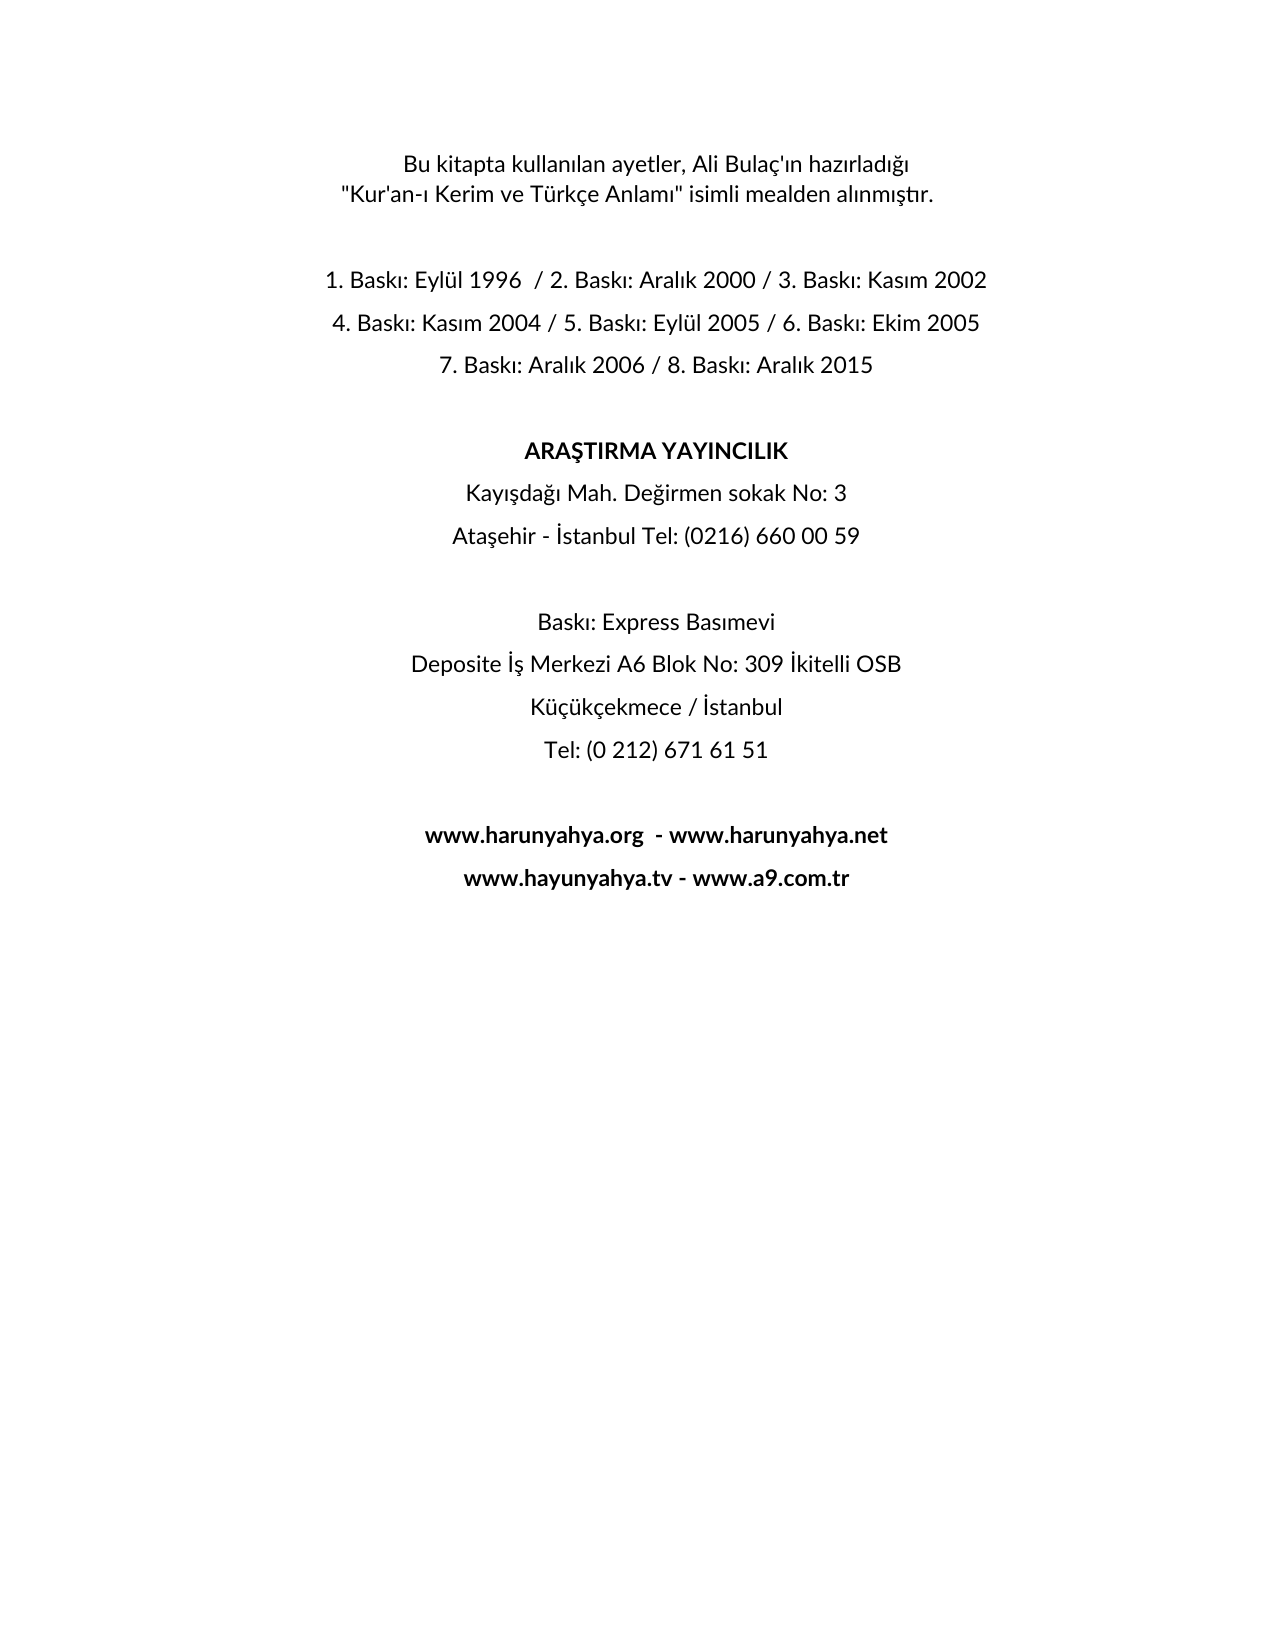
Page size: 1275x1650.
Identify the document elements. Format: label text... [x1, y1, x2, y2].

text 1. Baskı: Eylül 1996 / 2. Baskı: Aralık 2000 / 3. Baskı: Kasım 2002 [75, 266, 1200, 293]
text Küçükçekmece / İstanbul [75, 693, 1200, 720]
text www.harunyahya.org - www.harunyahya.net [75, 821, 1200, 848]
text Tel: (0 212) 671 61 51 [75, 735, 1200, 763]
text www.hayunyahya.tv - www.a9.com.tr [75, 863, 1200, 891]
text 4. Baskı: Kasım 2004 / 5. Baskı: Eylül 2005 / 6. Baskı: Ekim 2005 [75, 308, 1200, 336]
text 7. Baskı: Aralık 2006 / 8. Baskı: Aralık 2015 [75, 351, 1200, 378]
text Kayışdağı Mah. Değirmen sokak No: 3 [75, 479, 1200, 507]
text Deposite İş Merkezi A6 Blok No: 309 İkitelli OSB [75, 650, 1200, 677]
text Bu kitapta kullanılan ayetler, Ali Bulaç'ın hazırladığı "Kur'an-ı Kerim ve Türkçe Anlamı" isimli mealden alınmıştır. [75, 150, 1200, 208]
text Ataşehir - İstanbul Tel: (0216) 660 00 59 [75, 522, 1200, 549]
text Baskı: Express Basımevi [75, 607, 1200, 635]
text ARAŞTIRMA YAYINCILIK [75, 436, 1200, 464]
